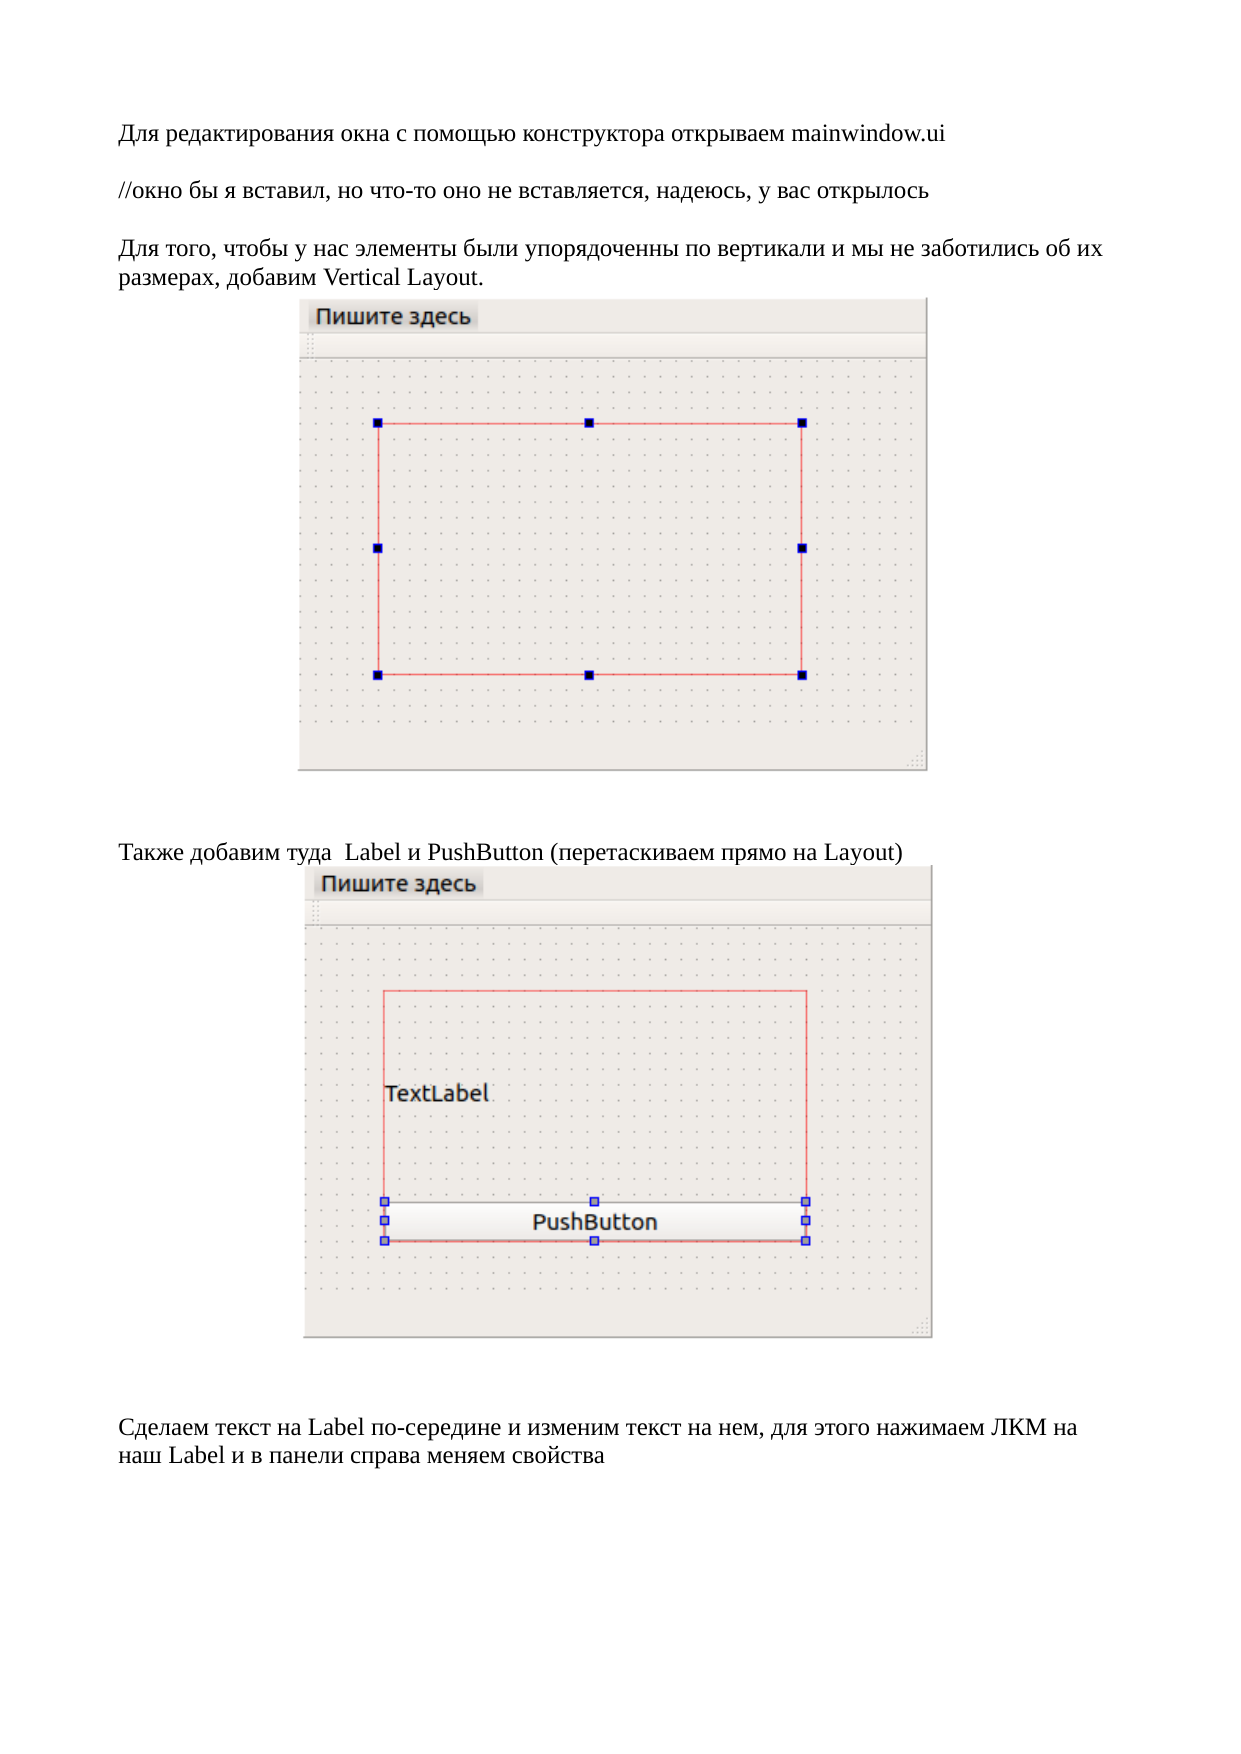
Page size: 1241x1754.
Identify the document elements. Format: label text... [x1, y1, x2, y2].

picture [291, 865, 949, 1354]
text Для редактирования окна с помощью конструктора открываем mainwindow.ui [118, 118, 1122, 147]
text //окно бы я вставил, но что-то оно не вставляется, надеюсь, у вас открылось [118, 176, 1122, 204]
picture [296, 290, 945, 779]
text Для того, чтобы у нас элементы были упорядоченны по вертикали и мы не заботились об их размерах, добавим Vertical Layout. [118, 233, 1122, 291]
text Также добавим туда Label и PushButton (перетаскиваем прямо на Layout) [118, 837, 1122, 866]
text Сделаем текст на Label по-середине и изменим текст на нем, для этого нажимаем ЛКМ на наш Label и в панели справа меняем свойства [118, 1412, 1122, 1469]
